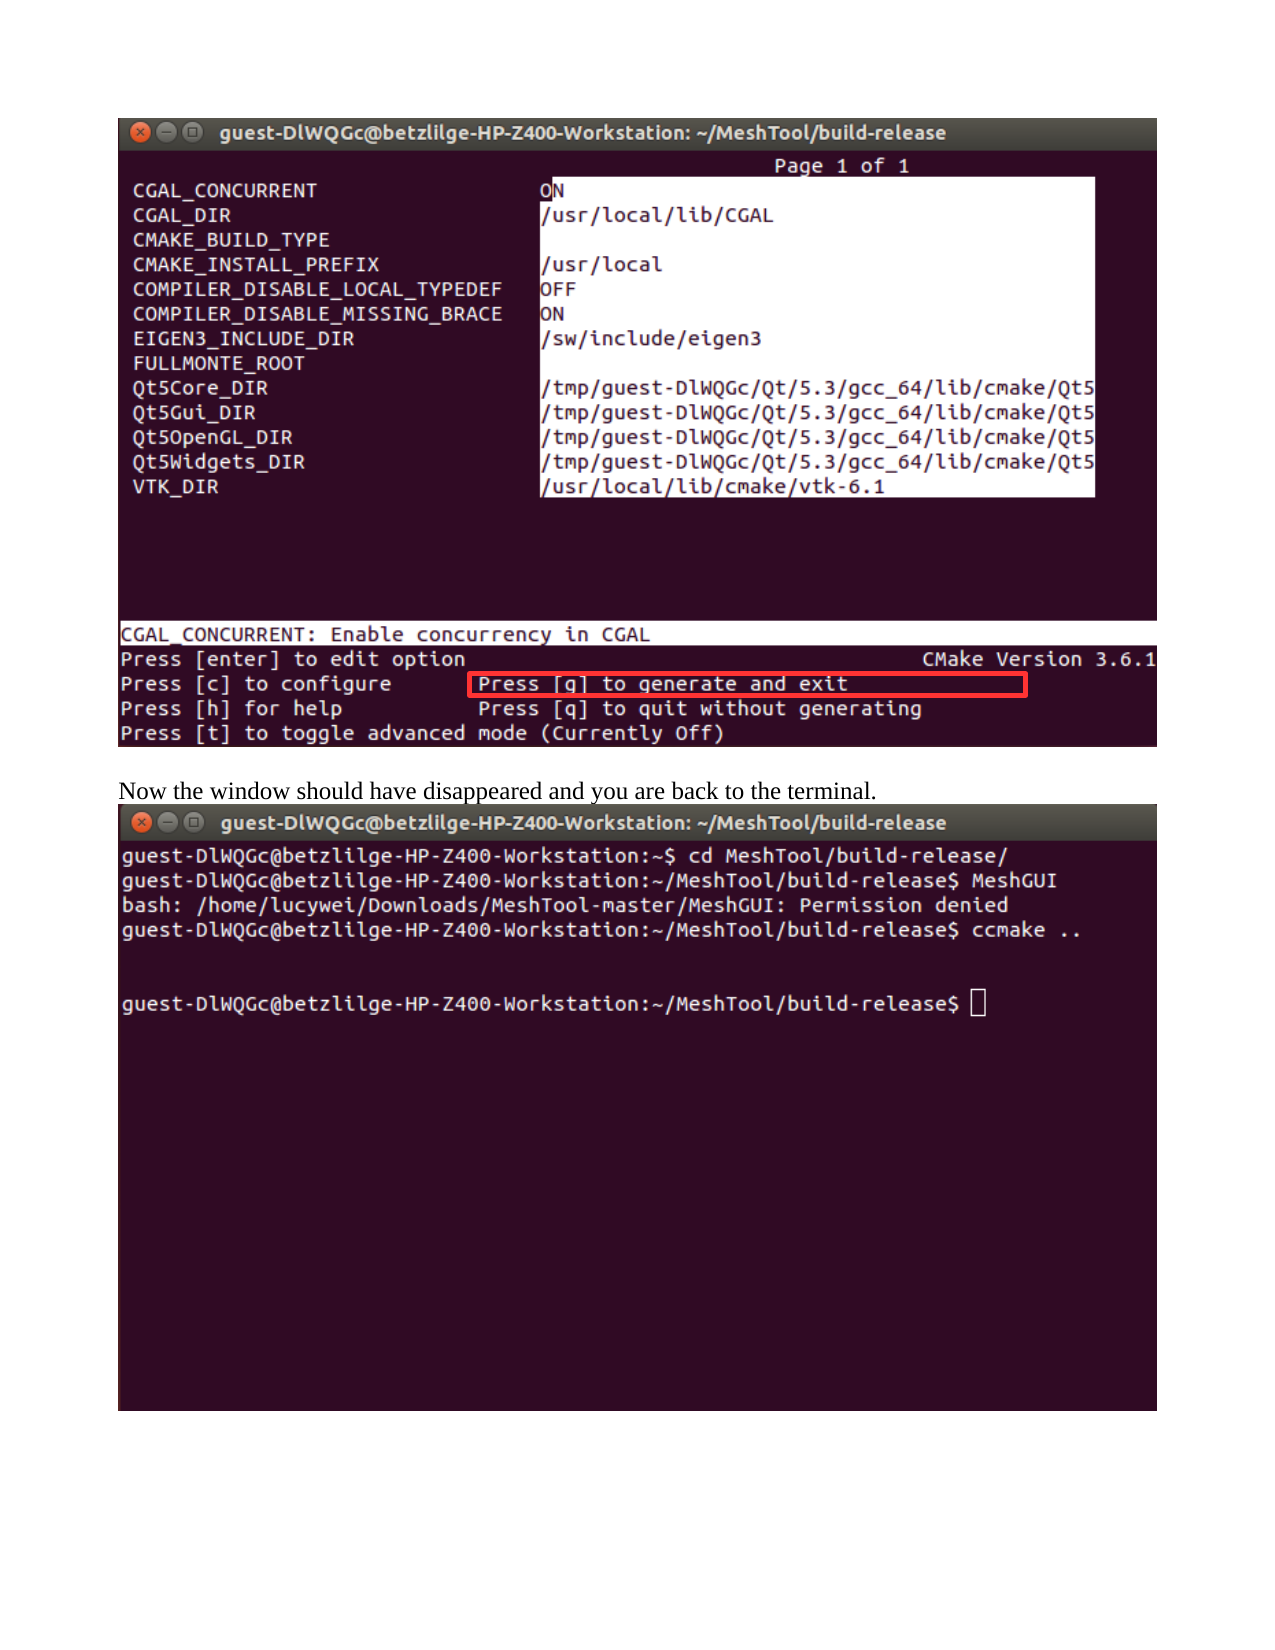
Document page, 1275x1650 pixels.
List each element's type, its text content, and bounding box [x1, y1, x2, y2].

picture [118, 804, 1157, 1411]
picture [118, 118, 1157, 747]
text Now the window should have disappeared and you are back to the terminal. [118, 776, 1157, 804]
